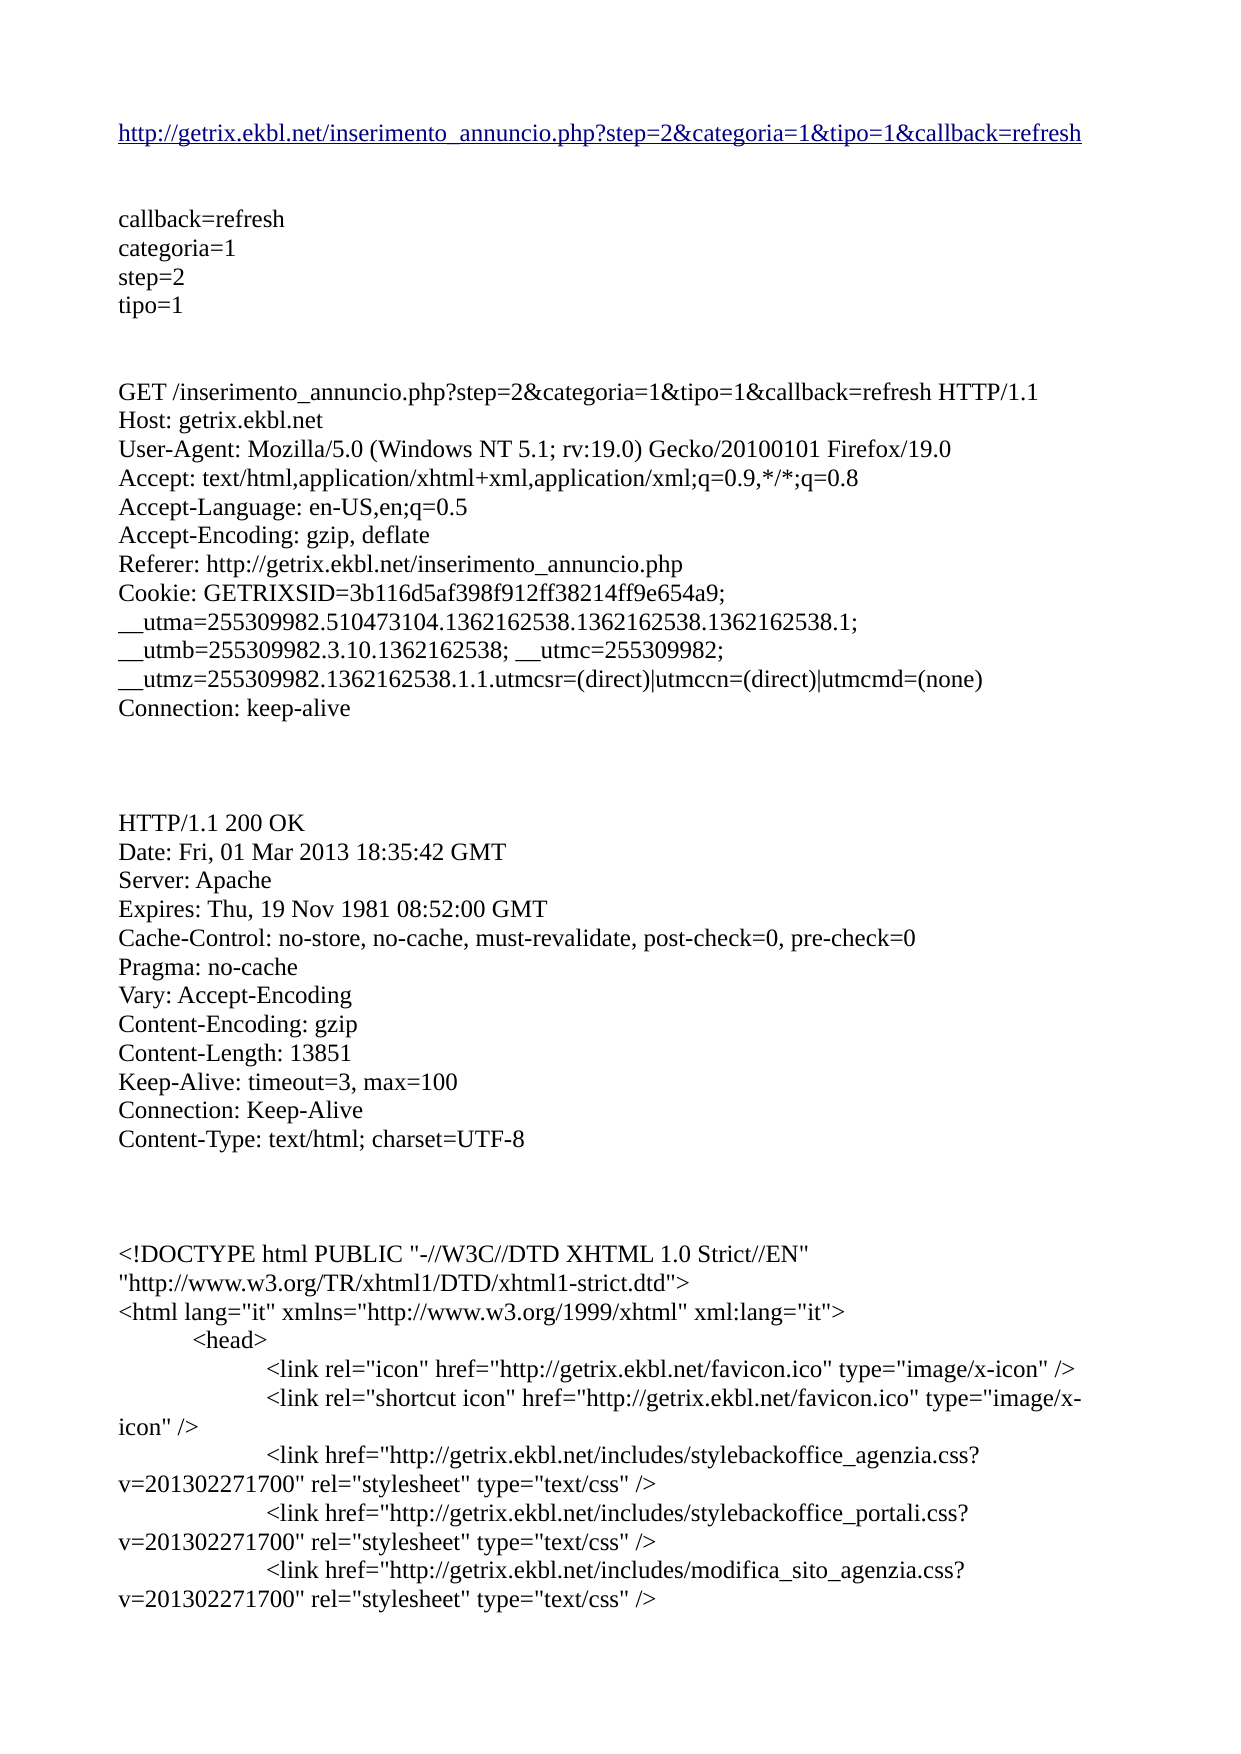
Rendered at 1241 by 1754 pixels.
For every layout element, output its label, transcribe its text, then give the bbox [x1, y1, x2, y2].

text Referer: http://getrix.ekbl.net/inserimento_annuncio.php [118, 549, 1122, 578]
text User-Agent: Mozilla/5.0 (Windows NT 5.1; rv:19.0) Gecko/20100101 Firefox/19.0 [118, 434, 1122, 463]
text Connection: Keep-Alive [118, 1096, 1122, 1124]
text Keep-Alive: timeout=3, max=100 [118, 1067, 1122, 1096]
text Content-Length: 13851 [118, 1038, 1122, 1067]
text http://getrix.ekbl.net/inserimento_annuncio.php?step=2&categoria=1&tipo=1&callback=refresh [118, 118, 1122, 147]
text Content-Type: text/html; charset=UTF-8 [118, 1124, 1122, 1153]
text categoria=1 [118, 233, 1122, 262]
text Accept: text/html,application/xhtml+xml,application/xml;q=0.9,*/*;q=0.8 [118, 463, 1122, 492]
text <!DOCTYPE html PUBLIC "-//W3C//DTD XHTML 1.0 Strict//EN" "http://www.w3.org/TR/xhtml1/DTD/xhtml1-strict.dtd"> <html lang="it" xmlns="http://www.w3.org/1999/xhtml" xml:lang="it"> <head> <link rel="icon" href="http://getrix.ekbl.net/favicon.ico" type="image/x-icon" /> <link rel="shortcut icon" href="http://getrix.ekbl.net/favicon.ico" type="image/x-icon" /> <link href="http://getrix.ekbl.net/includes/stylebackoffice_agenzia.css?v=201302271700" rel="stylesheet" type="text/css" /> <link href="http://getrix.ekbl.net/includes/stylebackoffice_portali.css?v=201302271700" rel="stylesheet" type="text/css" /> <link href="http://getrix.ekbl.net/includes/modifica_sito_agenzia.css?v=201302271700" rel="stylesheet" type="text/css" /> [118, 1239, 1122, 1613]
text Cookie: GETRIXSID=3b116d5af398f912ff38214ff9e654a9; __utma=255309982.510473104.1362162538.1362162538.1362162538.1; __utmb=255309982.3.10.1362162538; __utmc=255309982; __utmz=255309982.1362162538.1.1.utmcsr=(direct)|utmccn=(direct)|utmcmd=(none) [118, 578, 1122, 693]
text Expires: Thu, 19 Nov 1981 08:52:00 GMT [118, 894, 1122, 923]
text GET /inserimento_annuncio.php?step=2&categoria=1&tipo=1&callback=refresh HTTP/1.1 [118, 377, 1122, 406]
text callback=refresh [118, 204, 1122, 233]
text Connection: keep-alive [118, 693, 1122, 722]
text Pragma: no-cache [118, 952, 1122, 981]
text Accept-Language: en-US,en;q=0.5 [118, 492, 1122, 521]
text Vary: Accept-Encoding [118, 981, 1122, 1009]
text HTTP/1.1 200 OK [118, 808, 1122, 837]
text Content-Encoding: gzip [118, 1009, 1122, 1038]
text Accept-Encoding: gzip, deflate [118, 521, 1122, 549]
text Cache-Control: no-store, no-cache, must-revalidate, post-check=0, pre-check=0 [118, 923, 1122, 952]
text Server: Apache [118, 866, 1122, 894]
text step=2 [118, 262, 1122, 291]
text tipo=1 [118, 291, 1122, 319]
text Host: getrix.ekbl.net [118, 406, 1122, 434]
text Date: Fri, 01 Mar 2013 18:35:42 GMT [118, 837, 1122, 866]
